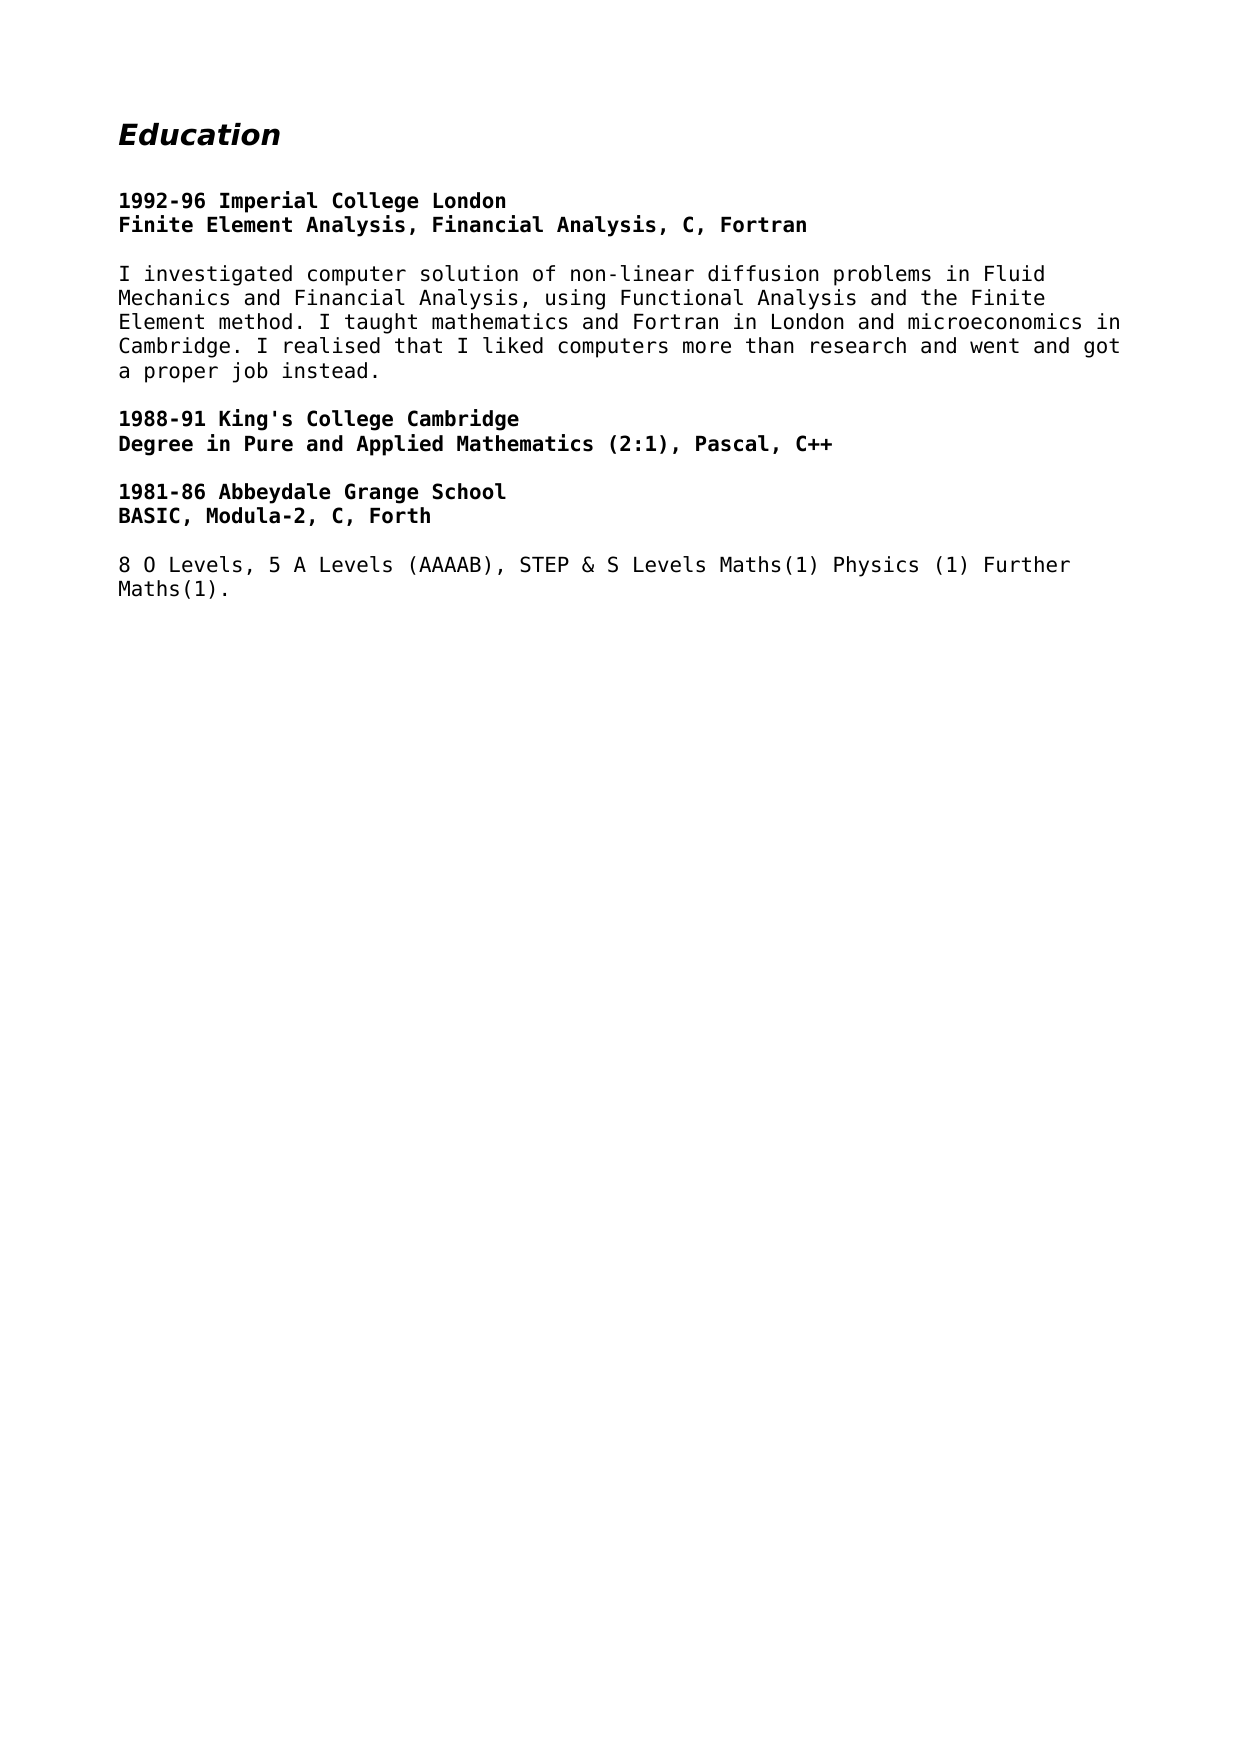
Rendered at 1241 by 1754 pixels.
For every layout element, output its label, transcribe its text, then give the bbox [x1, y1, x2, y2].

text 1981-86 Abbeydale Grange School [118, 480, 1122, 504]
text 1992-96 Imperial College London [118, 189, 1122, 213]
text 1988-91 King's College Cambridge [118, 407, 1122, 432]
text 8 O Levels, 5 A Levels (AAAAB), STEP & S Levels Maths(1) Physics (1) Further Maths(1). [118, 553, 1122, 601]
text BASIC, Modula-2, C, Forth [118, 504, 1122, 529]
text I investigated computer solution of non-linear diffusion problems in Fluid Mechanics and Financial Analysis, using Functional Analysis and the Finite Element method. I taught mathematics and Fortran in London and microeconomics in Cambridge. I realised that I liked computers more than research and went and got a proper job instead. [118, 262, 1122, 383]
text Finite Element Analysis, Financial Analysis, C, Fortran [118, 213, 1122, 237]
subtitle Education [118, 118, 1122, 152]
text Degree in Pure and Applied Mathematics (2:1), Pascal, C++ [118, 432, 1122, 456]
